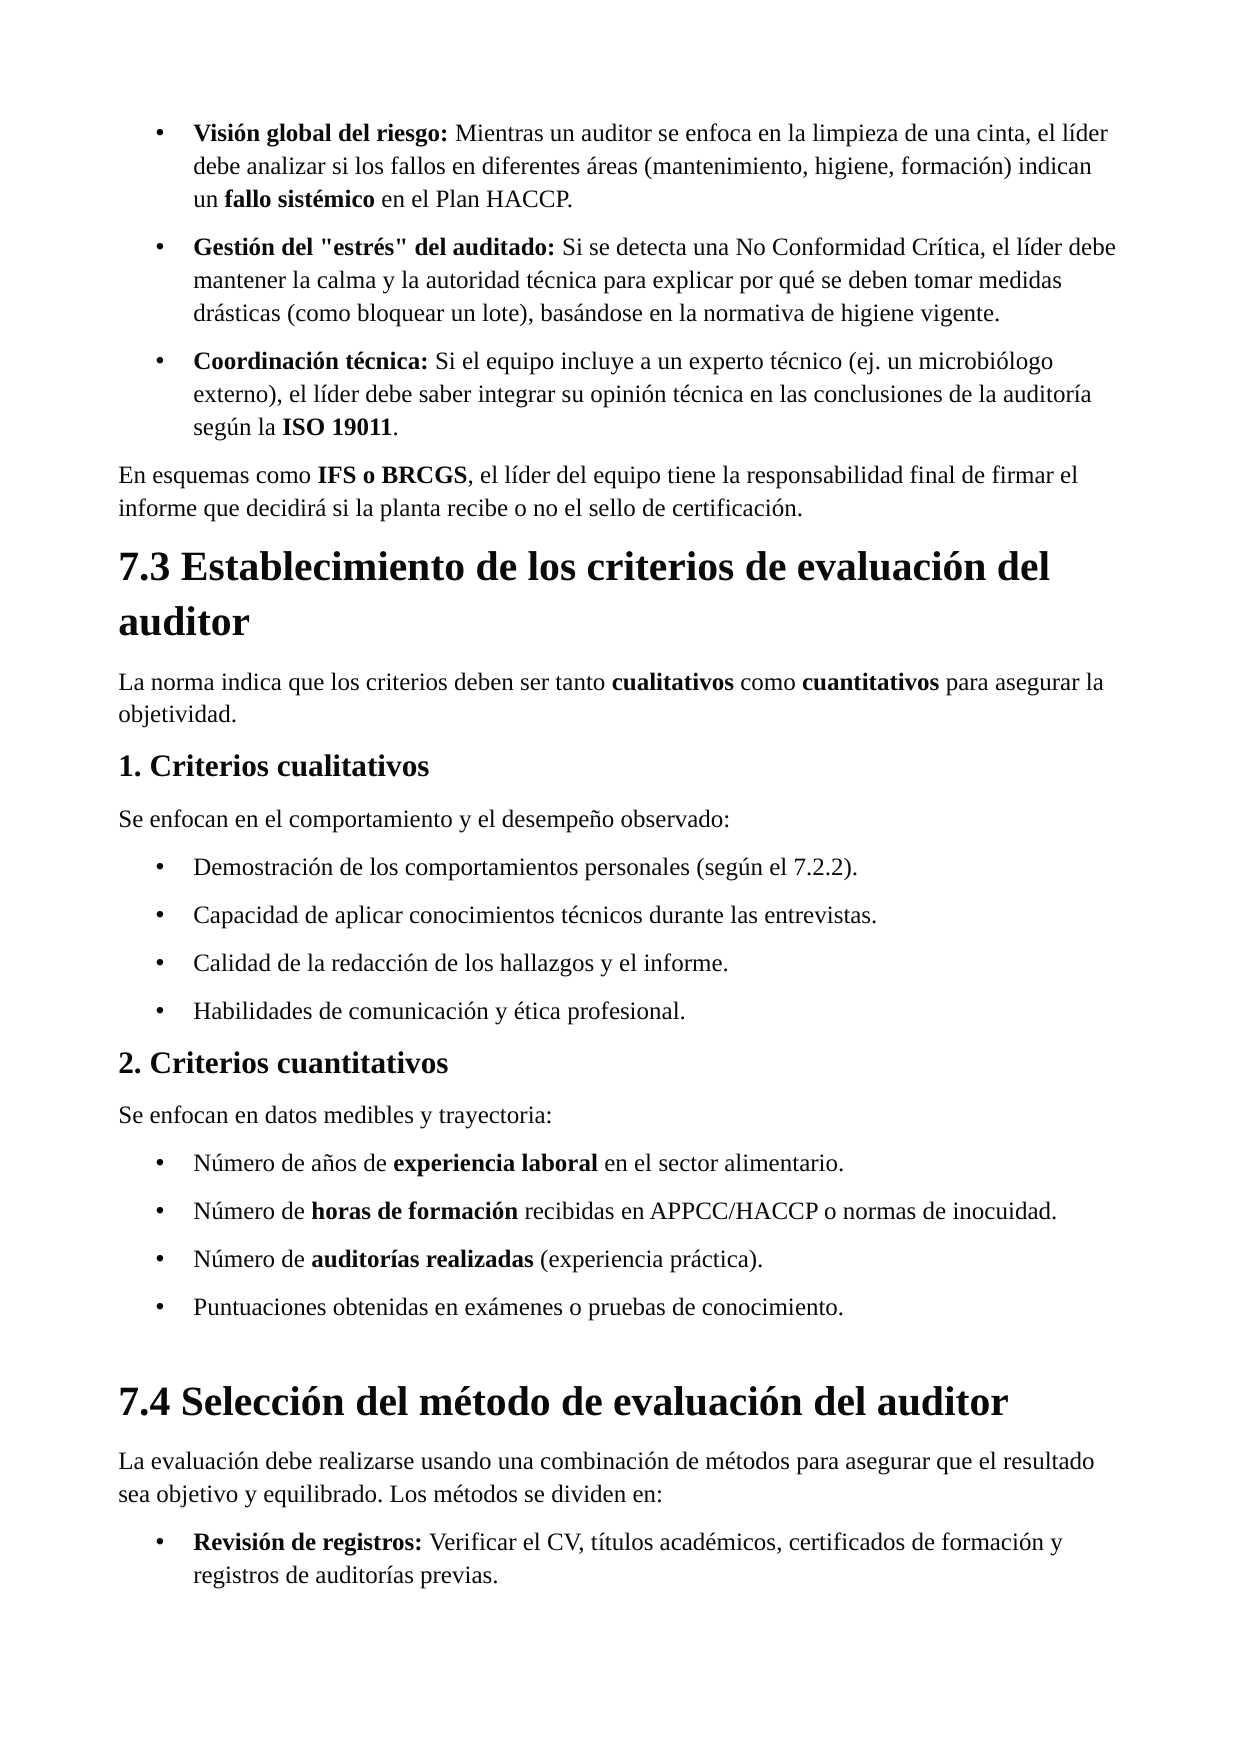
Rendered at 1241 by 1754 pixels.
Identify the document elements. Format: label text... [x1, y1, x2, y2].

list Número de auditorías realizadas (experiencia práctica). [156, 1244, 1122, 1273]
list Calidad de la redacción de los hallazgos y el informe. [156, 948, 1122, 977]
list Demostración de los comportamientos personales (según el 7.2.2). [156, 852, 1122, 881]
list Visión global del riesgo: Mientras un auditor se enfoca en la limpieza de una cinta, el líder debe analizar si los fallos en diferentes áreas (mantenimiento, higiene, formación) indican un fallo sistémico en el Plan HACCP. [156, 118, 1122, 213]
text Se enfocan en datos medibles y trayectoria: [118, 1100, 1122, 1129]
text La evaluación debe realizarse usando una combinación de métodos para asegurar que el resultado sea objetivo y equilibrado. Los métodos se dividen en: [118, 1446, 1122, 1508]
list Habilidades de comunicación y ética profesional. [156, 996, 1122, 1025]
list Coordinación técnica: Si el equipo incluye a un experto técnico (ej. un microbiólogo externo), el líder debe saber integrar su opinión técnica en las conclusiones de la auditoría según la ISO 19011. [156, 346, 1122, 441]
list Capacidad de aplicar conocimientos técnicos durante las entrevistas. [156, 900, 1122, 929]
list Revisión de registros: Verificar el CV, títulos académicos, certificados de formación y registros de auditorías previas. [156, 1527, 1122, 1589]
text La norma indica que los criterios deben ser tanto cualitativos como cuantitativos para asegurar la objetividad. [118, 667, 1122, 728]
text Se enfocan en el comportamiento y el desempeño observado: [118, 804, 1122, 833]
text 2. Criterios cuantitativos [118, 1044, 1122, 1080]
list Número de años de experiencia laboral en el sector alimentario. [156, 1148, 1122, 1177]
list Puntuaciones obtenidas en exámenes o pruebas de conocimiento. [156, 1292, 1122, 1321]
text 7.4 Selección del método de evaluación del auditor [118, 1340, 1122, 1424]
list Número de horas de formación recibidas en APPCC/HACCP o normas de inocuidad. [156, 1196, 1122, 1225]
text 1. Criterios cualitativos [118, 748, 1122, 783]
text 7.3 Establecimiento de los criterios de evaluación del auditor [118, 541, 1122, 644]
list Gestión del "estrés" del auditado: Si se detecta una No Conformidad Crítica, el líder debe mantener la calma y la autoridad técnica para explicar por qué se deben tomar medidas drásticas (como bloquear un lote), basándose en la normativa de higiene vigente. [156, 232, 1122, 327]
text En esquemas como IFS o BRCGS, el líder del equipo tiene la responsabilidad final de firmar el informe que decidirá si la planta recibe o no el sello de certificación. [118, 460, 1122, 522]
